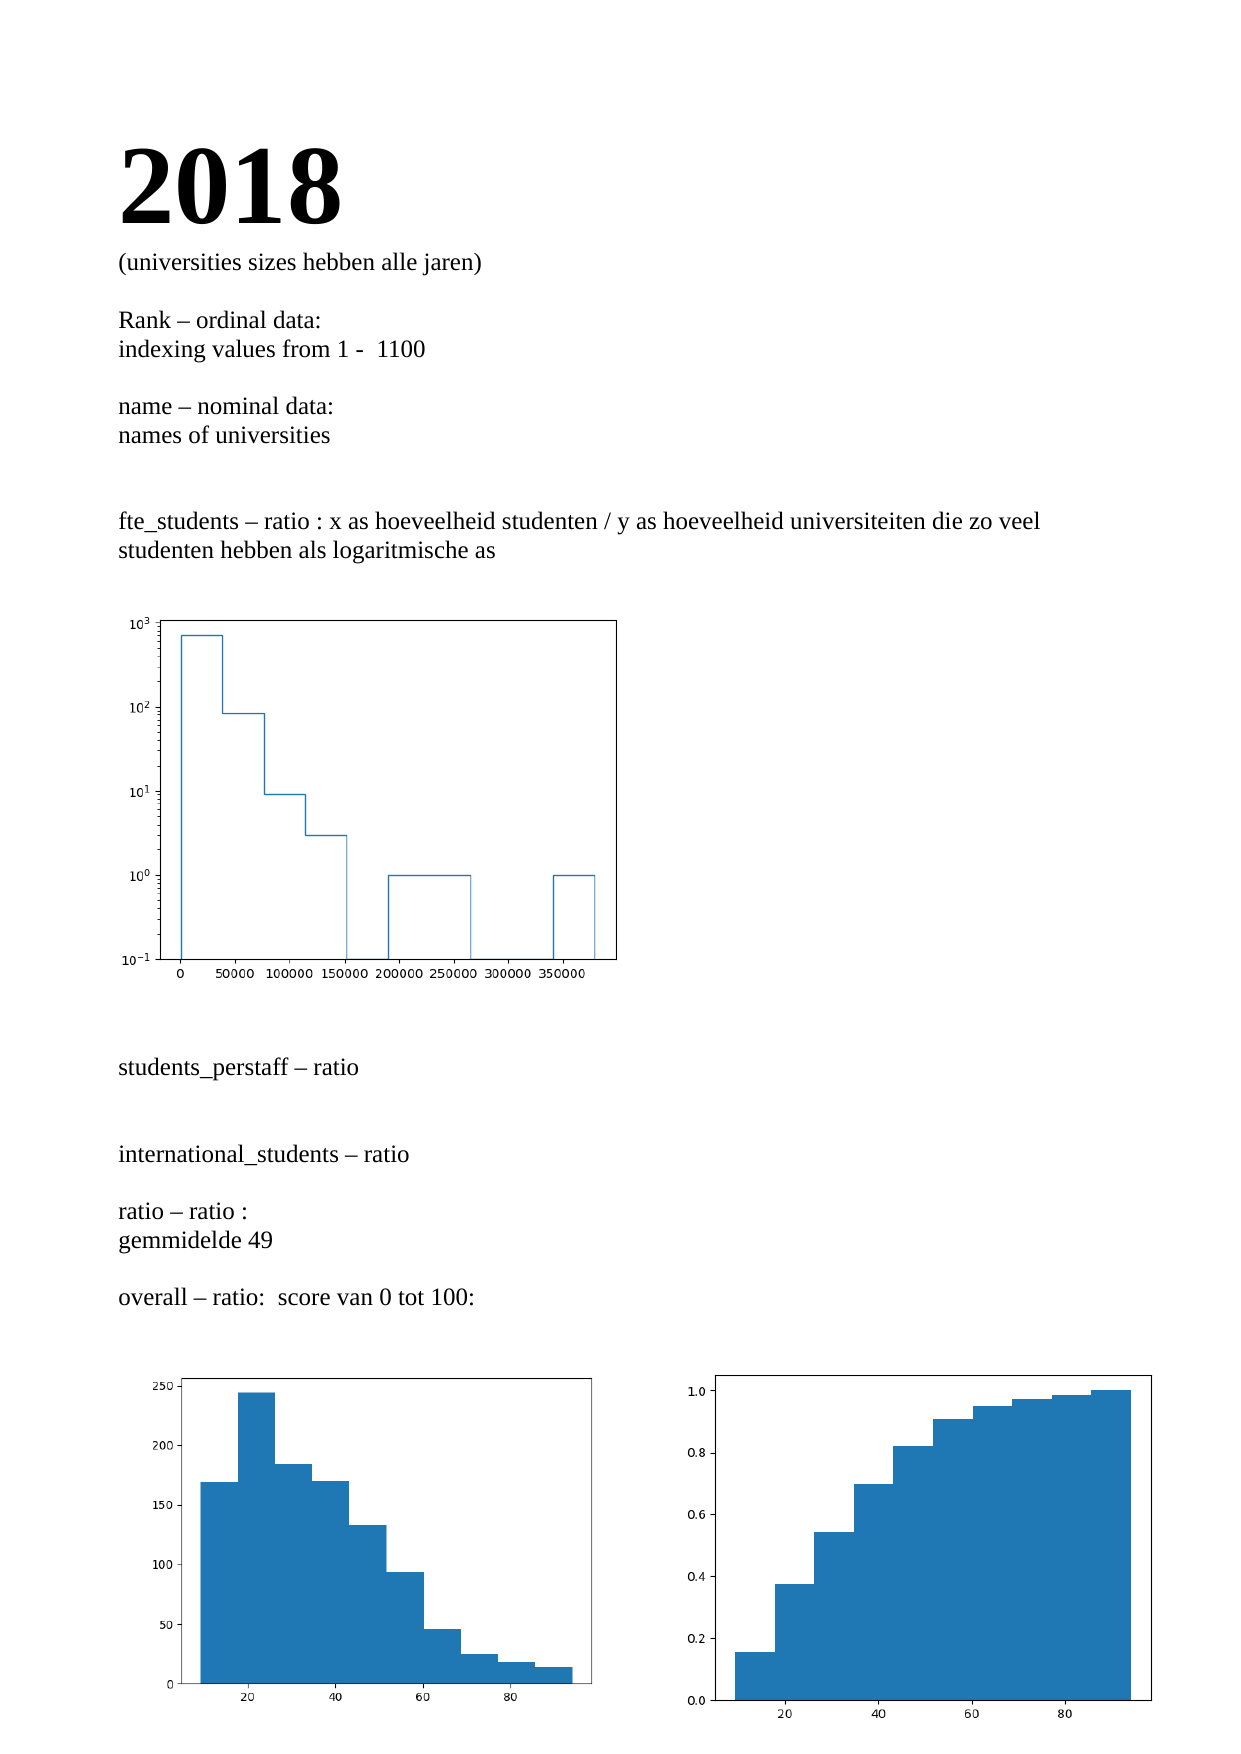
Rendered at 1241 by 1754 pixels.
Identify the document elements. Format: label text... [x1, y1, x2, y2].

picture [86, 566, 673, 1007]
text 2018 [118, 118, 1122, 247]
text students_perstaff – ratio [118, 1052, 1122, 1081]
text indexing values from 1 - 1100 [118, 334, 1122, 362]
text gemmidelde 49 [118, 1225, 1122, 1254]
text ratio – ratio : [118, 1196, 1122, 1225]
text fte_students – ratio : x as hoeveelheid studenten / y as hoeveelheid universiteiten die zo veel studenten hebben als logaritmische as [118, 506, 1122, 564]
text names of universities [118, 420, 1122, 449]
text name – nominal data: [118, 391, 1122, 420]
text Rank – ordinal data: [118, 305, 1122, 334]
text overall – ratio: score van 0 tot 100: [118, 1282, 1122, 1330]
text international_students – ratio [118, 1139, 1122, 1167]
text (universities sizes hebben alle jaren) [118, 247, 1122, 276]
picture [115, 1324, 1207, 1746]
